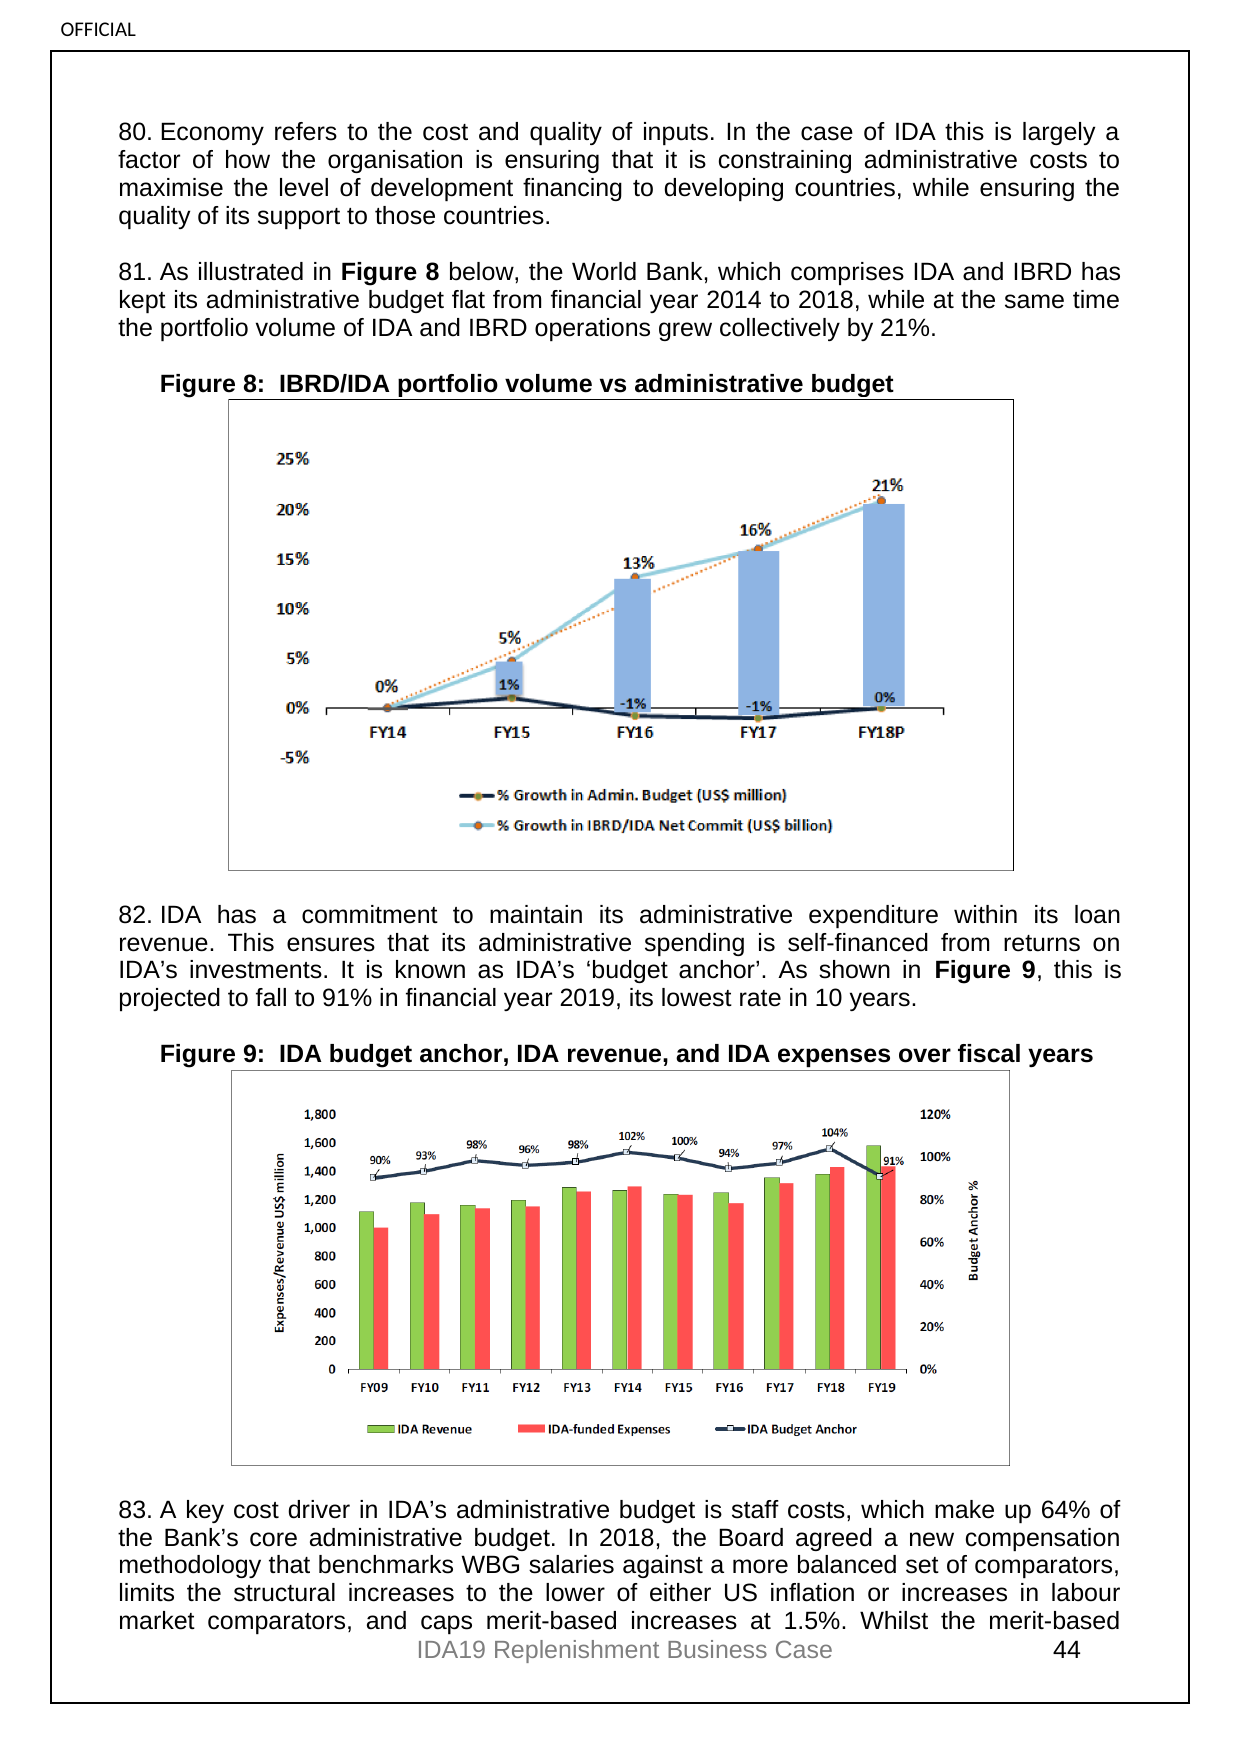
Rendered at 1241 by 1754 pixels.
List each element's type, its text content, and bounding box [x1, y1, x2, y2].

list IDA has a commitment to maintain its administrative expenditure within its loan revenue. This ensures that its administrative spending is self-financed from returns on IDA’s investments. It is known as IDA’s ‘budget anchor’. As shown in Figure 9, this is projected to fall to 91% in financial year 2019, its lowest rate in 10 years. [118, 901, 1122, 1012]
list A key cost driver in IDA’s administrative budget is staff costs, which make up 64% of the Bank’s core administrative budget. In 2018, the Board agreed a new compensation methodology that benchmarks WBG salaries against a more balanced set of comparators, limits the structural increases to the lower of either US inflation or increases in labour market comparators, and caps merit-based increases at 1.5%. Whilst the merit-based [118, 1496, 1122, 1635]
list Figure 8: IBRD/IDA portfolio volume vs administrative budget [159, 369, 1122, 397]
list Figure 9: IDA budget anchor, IDA revenue, and IDA expenses over fiscal years [159, 1040, 1122, 1068]
list As illustrated in Figure 8 below, the World Bank, which comprises IDA and IBRD has kept its administrative budget flat from financial year 2014 to 2018, while at the same time the portfolio volume of IDA and IBRD operations grew collectively by 21%. [118, 258, 1122, 341]
list Economy refers to the cost and quality of inputs. In the case of IDA this is largely a factor of how the organisation is ensuring that it is constraining administrative costs to maximise the level of development financing to developing countries, while ensuring the quality of its support to those countries. [118, 118, 1122, 230]
